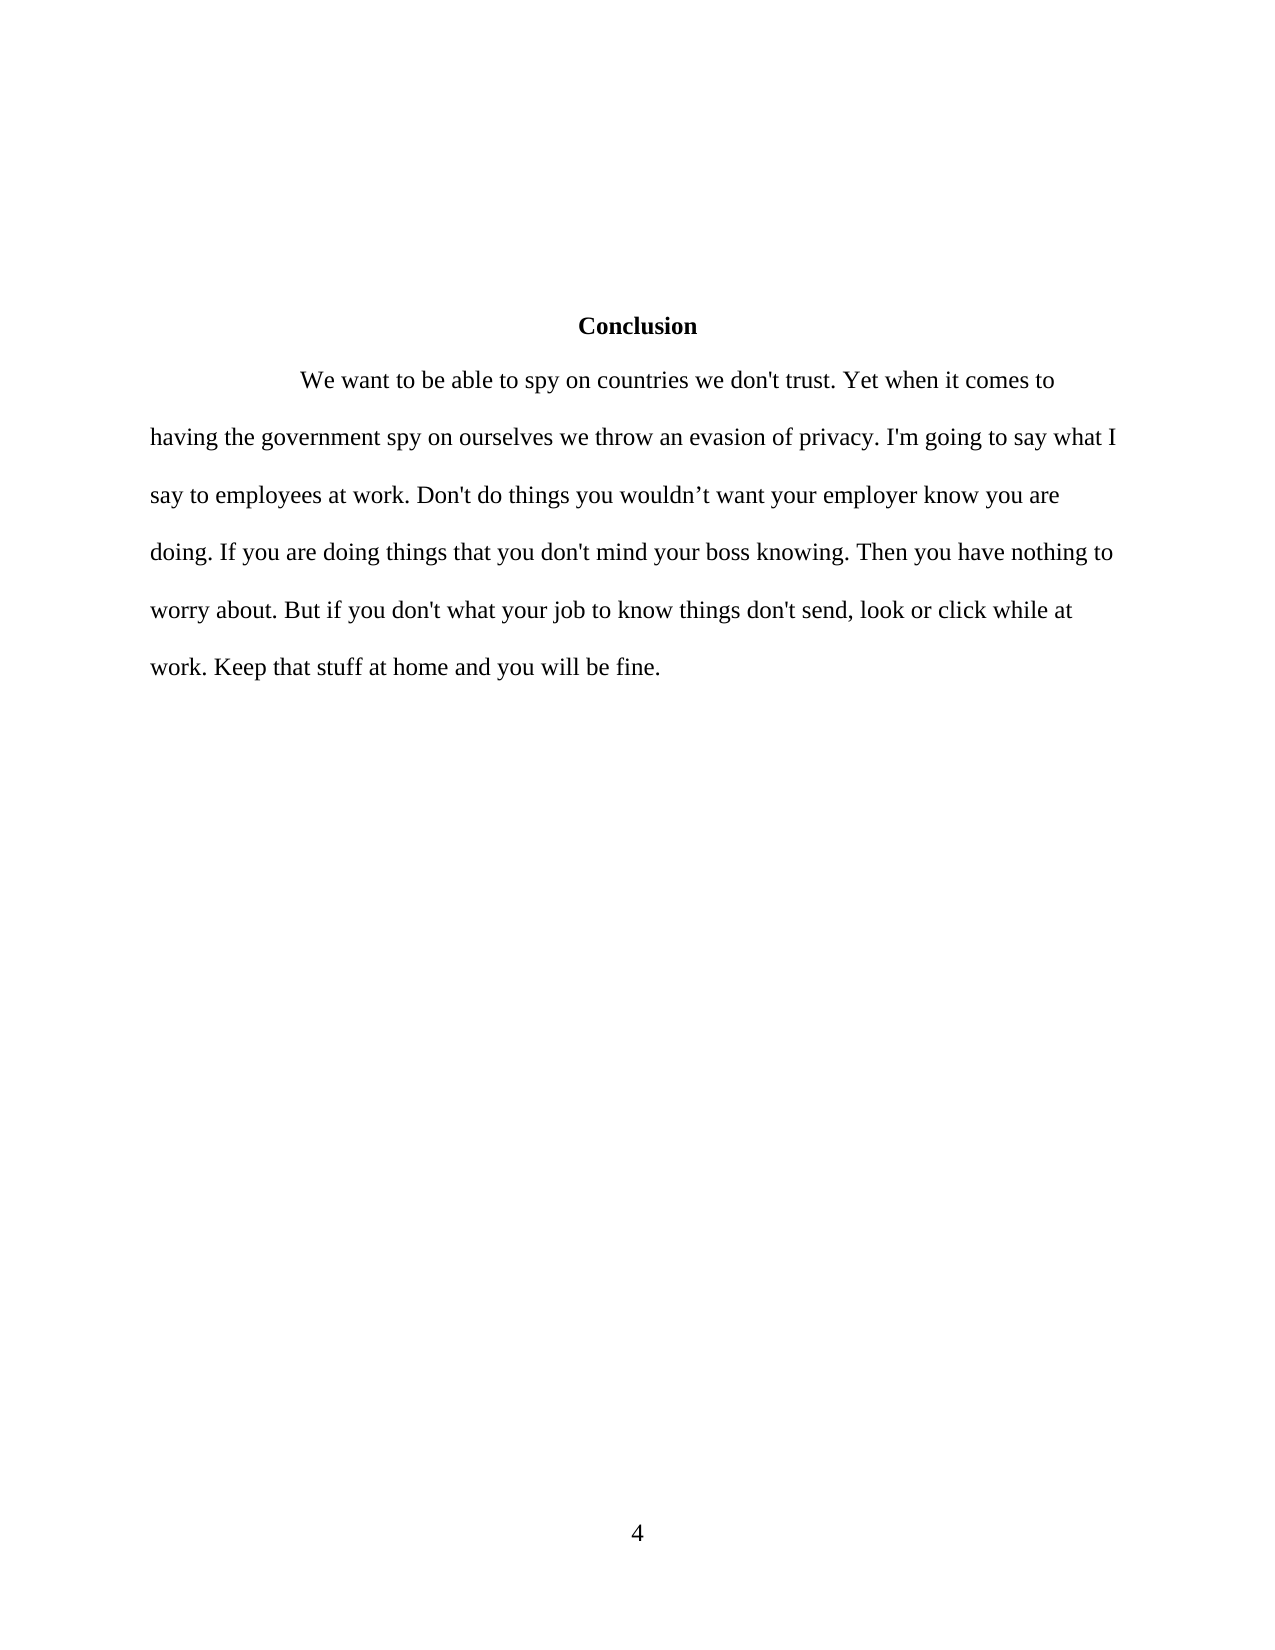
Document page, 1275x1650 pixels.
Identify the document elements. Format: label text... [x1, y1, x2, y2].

text Conclusion [150, 311, 1125, 340]
text We want to be able to spy on countries we don't trust. Yet when it comes to having the government spy on ourselves we throw an evasion of privacy. I'm going to say what I say to employees at work. Don't do things you wouldn’t want your employer know you are doing. If you are doing things that you don't mind your boss knowing. Then you have nothing to worry about. But if you don't what your job to know things don't send, look or click while at work. Keep that stuff at home and you will be fine. [150, 365, 1125, 681]
